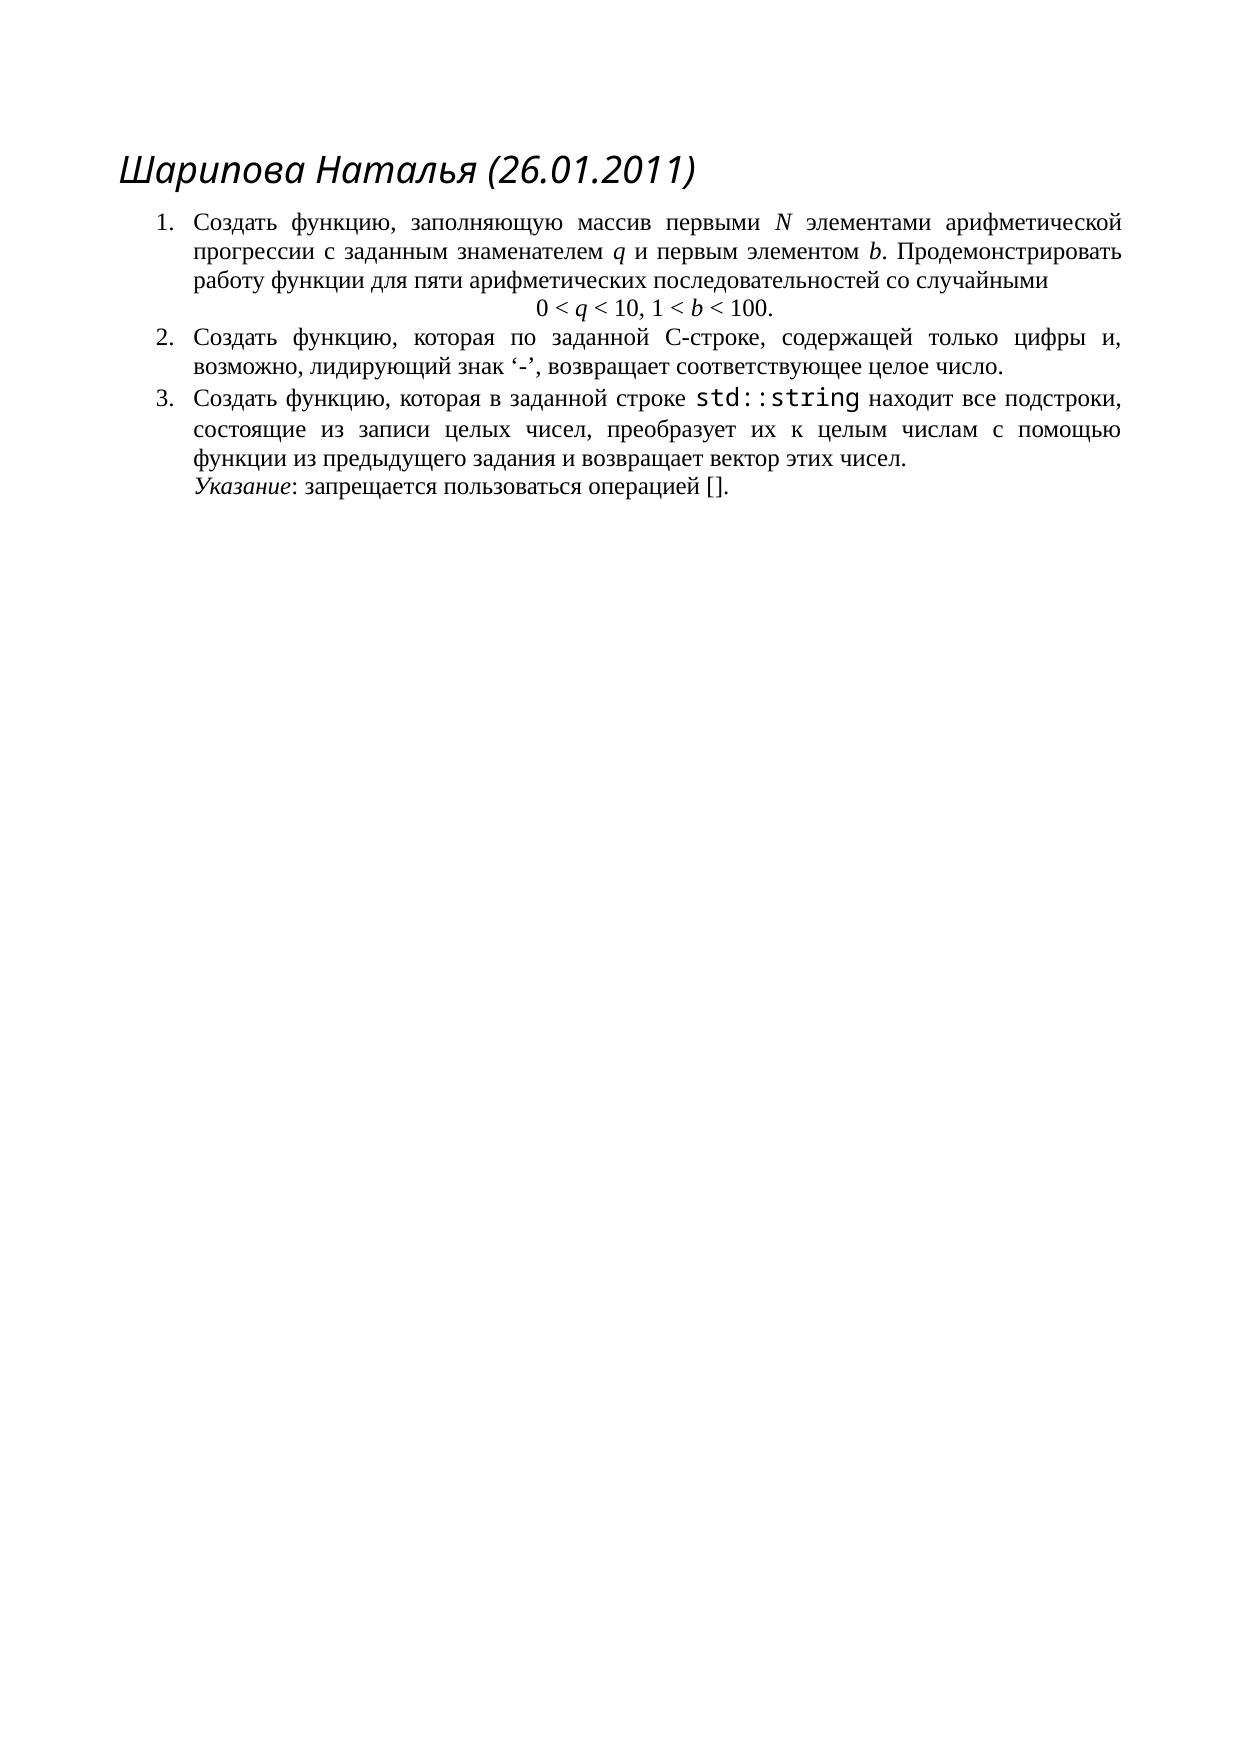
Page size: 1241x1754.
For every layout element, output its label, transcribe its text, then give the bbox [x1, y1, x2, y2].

list Указание: запрещается пользоваться операцией []. [156, 471, 1122, 500]
list 0 < q < 10, 1 < b < 100. [156, 293, 1122, 322]
list Создать функцию, которая по заданной C-строке, содержащей только цифры и, возможно, лидирующий знак ‘-’, возвращает соответствующее целое число. [156, 322, 1122, 380]
list Создать функцию, которая в заданной строке std::string находит все подстроки, состоящие из записи целых чисел, преобразует их к целым числам с помощью функции из предыдущего задания и возвращает вектор этих чисел. [156, 380, 1122, 471]
subtitle Шарипова Наталья (26.01.2011) [118, 143, 1122, 195]
list Создать функцию, заполняющую массив первыми N элементами арифметической прогрессии с заданным знаменателем q и первым элементом b. Продемонстрировать работу функции для пяти арифметических последовательностей со случайными [156, 207, 1122, 293]
